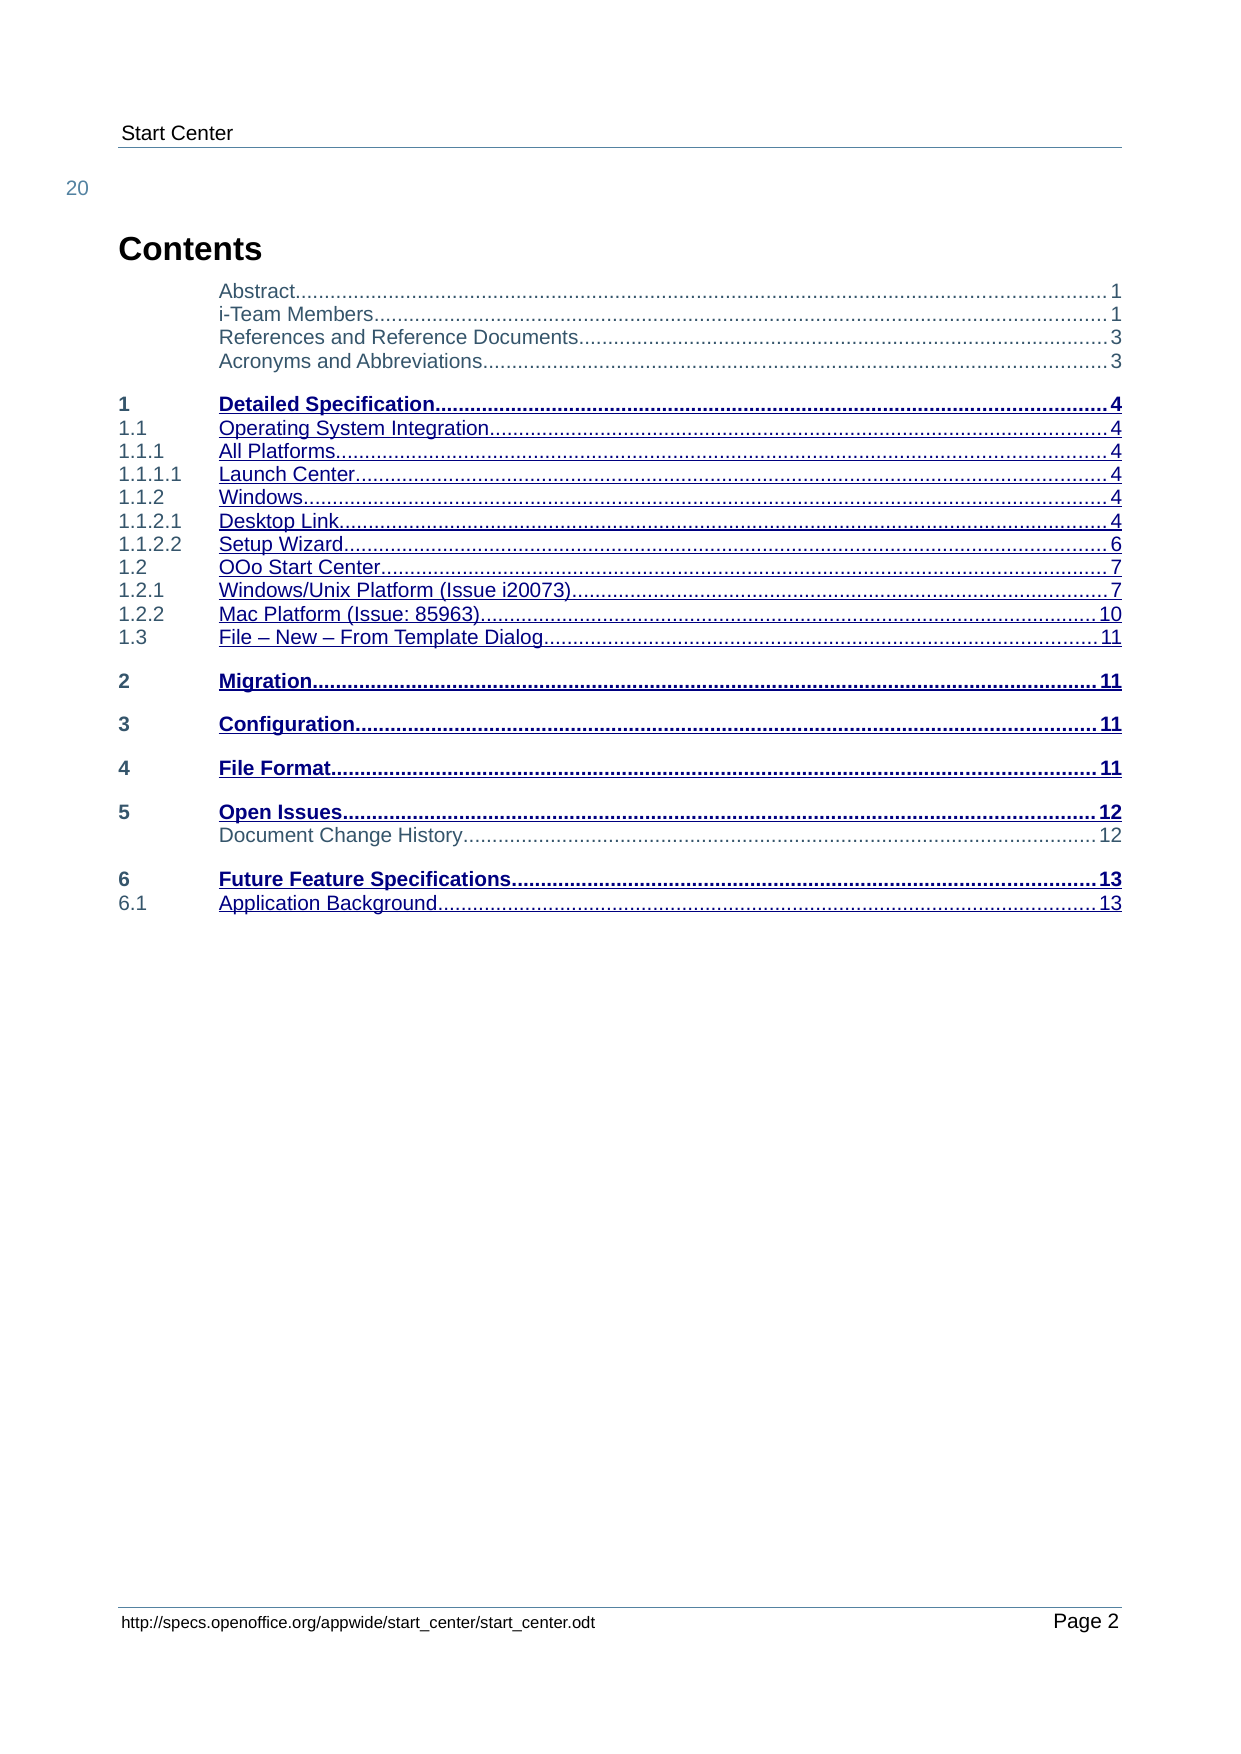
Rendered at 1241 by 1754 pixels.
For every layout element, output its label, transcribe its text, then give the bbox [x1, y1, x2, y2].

text 6 Future Feature Specifications 13 [118, 868, 1122, 891]
text 3 Configuration 11 [118, 713, 1122, 736]
text References and Reference Documents 3 [118, 326, 1122, 349]
text 1.1.1.1 Launch Center 4 [118, 463, 1122, 486]
text 1.1.2.1 Desktop Link 4 [118, 509, 1122, 532]
text 1.2.2 Mac Platform (Issue: 85963) 10 [118, 602, 1122, 625]
text 4 File Format 11 [118, 757, 1122, 780]
text 1.1.1 All Platforms 4 [118, 439, 1122, 463]
text 1.1 Operating System Integration 4 [118, 416, 1122, 439]
text i-Team Members 1 [118, 303, 1122, 326]
text 6.1 Application Background 13 [118, 891, 1122, 914]
text 1.1.2.2 Setup Wizard 6 [118, 532, 1122, 556]
text 1 Detailed Specification 4 [118, 393, 1122, 416]
text 1.2 OOo Start Center 7 [118, 556, 1122, 579]
text 1.1.2 Windows 4 [118, 486, 1122, 509]
text 1.3 File – New – From Template Dialog 11 [118, 625, 1122, 648]
text 5 Open Issues 12 [118, 801, 1122, 824]
text 2 Migration 11 [118, 669, 1122, 692]
text Document Change History 12 [118, 824, 1122, 847]
text 1.2.1 Windows/Unix Platform (Issue i20073) 7 [118, 579, 1122, 602]
subtitle Contents [118, 230, 1122, 267]
text Acronyms and Abbreviations 3 [118, 349, 1122, 372]
text Abstract 1 [118, 279, 1122, 303]
